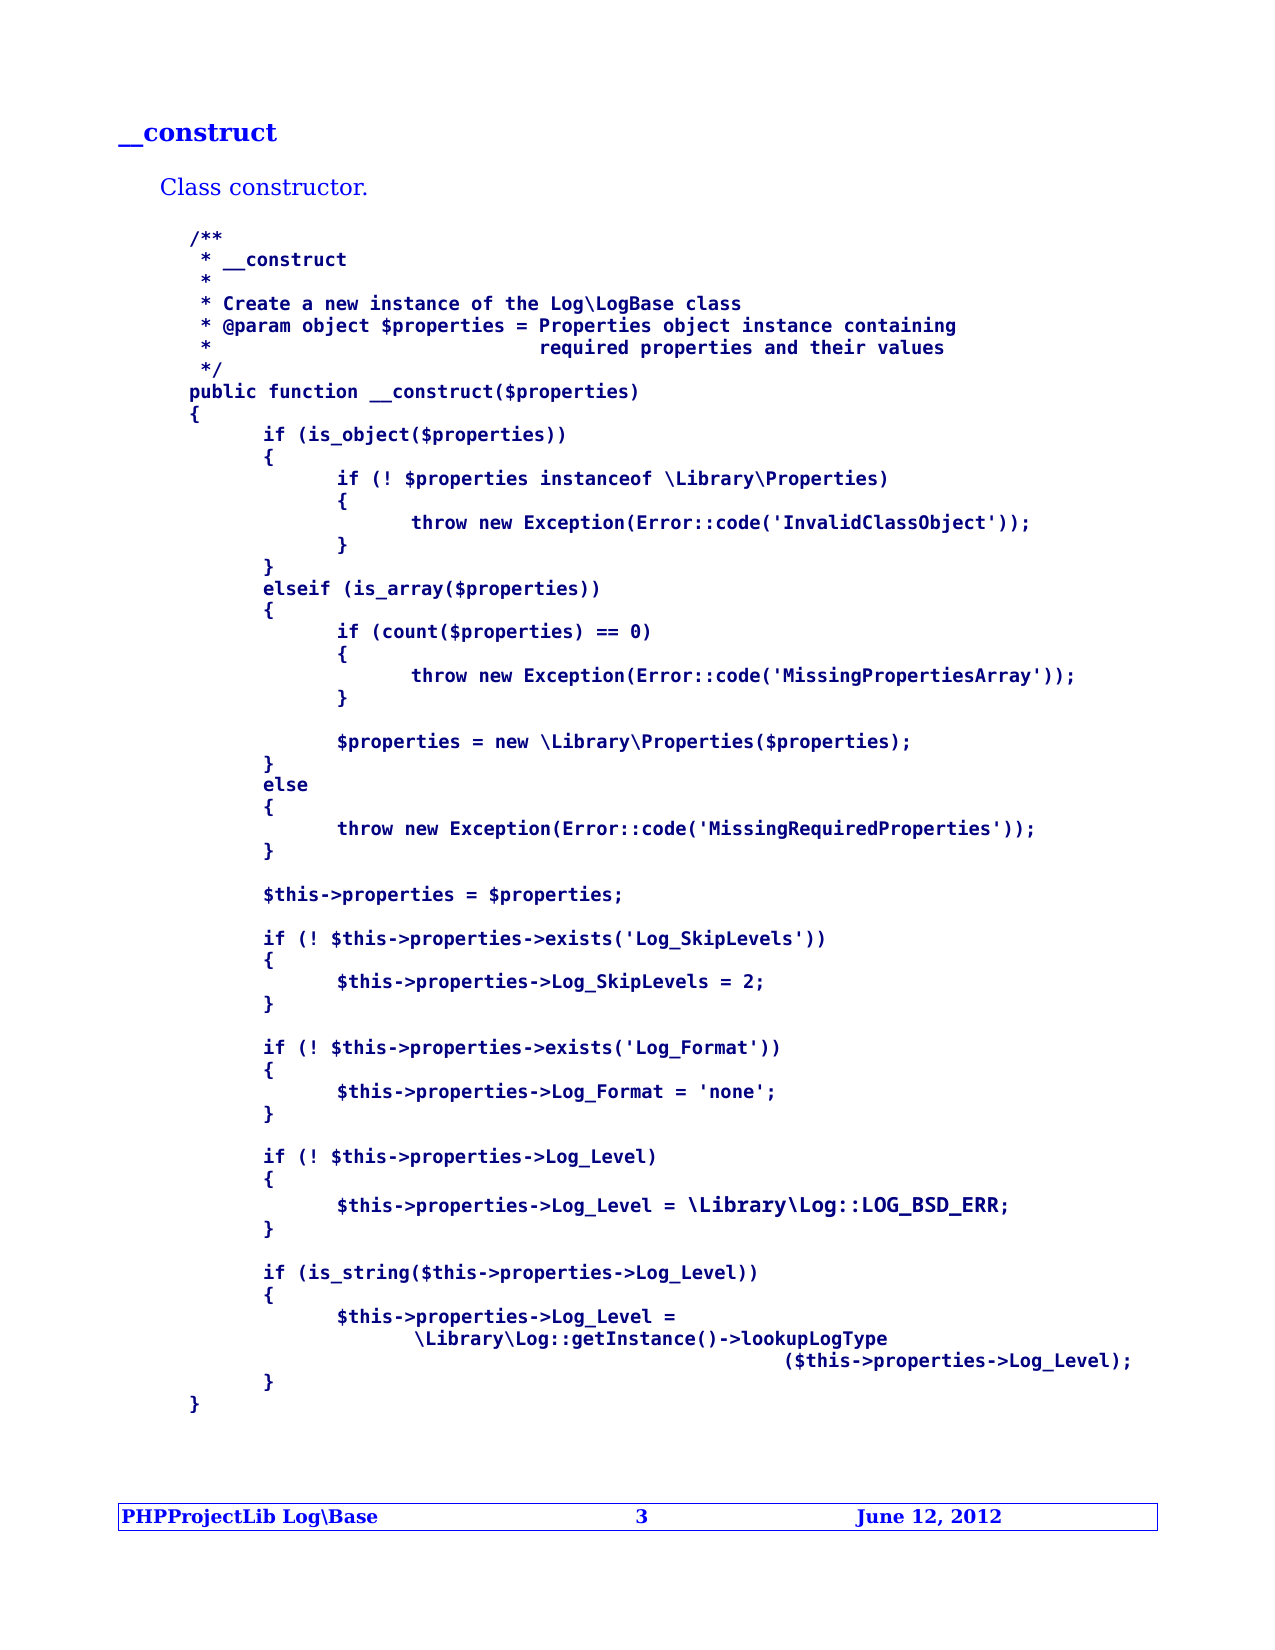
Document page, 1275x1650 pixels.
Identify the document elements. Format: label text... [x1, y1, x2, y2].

list elseif (is_array($properties)) [189, 577, 1157, 599]
list $properties = new \Library\Properties($properties); [189, 731, 1157, 752]
list } [189, 993, 1157, 1015]
list if (! $this->properties->exists('Log_Format')) [189, 1037, 1157, 1059]
text Class constructor. [159, 174, 1157, 201]
list } [189, 1372, 1157, 1393]
list { [189, 599, 1157, 621]
list $this->properties->Log_Level = [189, 1306, 1157, 1328]
list { [189, 446, 1157, 468]
list */ [189, 359, 1157, 381]
list { [189, 490, 1157, 512]
list } [189, 1393, 1157, 1415]
list } [189, 534, 1157, 556]
list } [189, 1218, 1157, 1240]
list if (! $properties instanceof \Library\Properties) [189, 468, 1157, 490]
list * @param object $properties = Properties object instance containing [189, 315, 1157, 337]
list * __construct [189, 249, 1157, 271]
list $this->properties = $properties; [189, 884, 1157, 906]
list $this->properties->Log_Level = \Library\Log::LOG_BSD_ERR; [189, 1190, 1157, 1218]
list if (! $this->properties->exists('Log_SkipLevels')) [189, 927, 1157, 949]
list { [189, 643, 1157, 665]
title __construct [118, 118, 1157, 147]
list if (count($properties) == 0) [189, 621, 1157, 643]
list else [189, 774, 1157, 796]
list } [189, 687, 1157, 709]
list { [189, 1284, 1157, 1306]
list * Create a new instance of the Log\LogBase class [189, 293, 1157, 315]
list throw new Exception(Error::code('InvalidClassObject')); [189, 512, 1157, 534]
list * required properties and their values [189, 337, 1157, 359]
list { [189, 402, 1157, 424]
list { [189, 1059, 1157, 1081]
list $this->properties->Log_SkipLevels = 2; [189, 971, 1157, 993]
list } [189, 1102, 1157, 1124]
list } [189, 556, 1157, 577]
list throw new Exception(Error::code('MissingRequiredProperties')); [189, 818, 1157, 840]
list $this->properties->Log_Format = 'none'; [189, 1081, 1157, 1102]
list if (is_object($properties)) [189, 424, 1157, 446]
list } [189, 840, 1157, 862]
list { [189, 949, 1157, 971]
list /** [189, 227, 1157, 249]
list throw new Exception(Error::code('MissingPropertiesArray')); [189, 665, 1157, 687]
list public function __construct($properties) [189, 381, 1157, 402]
list } [189, 752, 1157, 774]
list ($this->properties->Log_Level); [118, 1350, 1157, 1372]
list \Library\Log::getInstance()->lookupLogType [118, 1328, 1157, 1350]
list { [189, 1168, 1157, 1190]
list { [189, 796, 1157, 818]
list if (! $this->properties->Log_Level) [189, 1146, 1157, 1168]
list * [189, 271, 1157, 293]
list if (is_string($this->properties->Log_Level)) [189, 1262, 1157, 1284]
